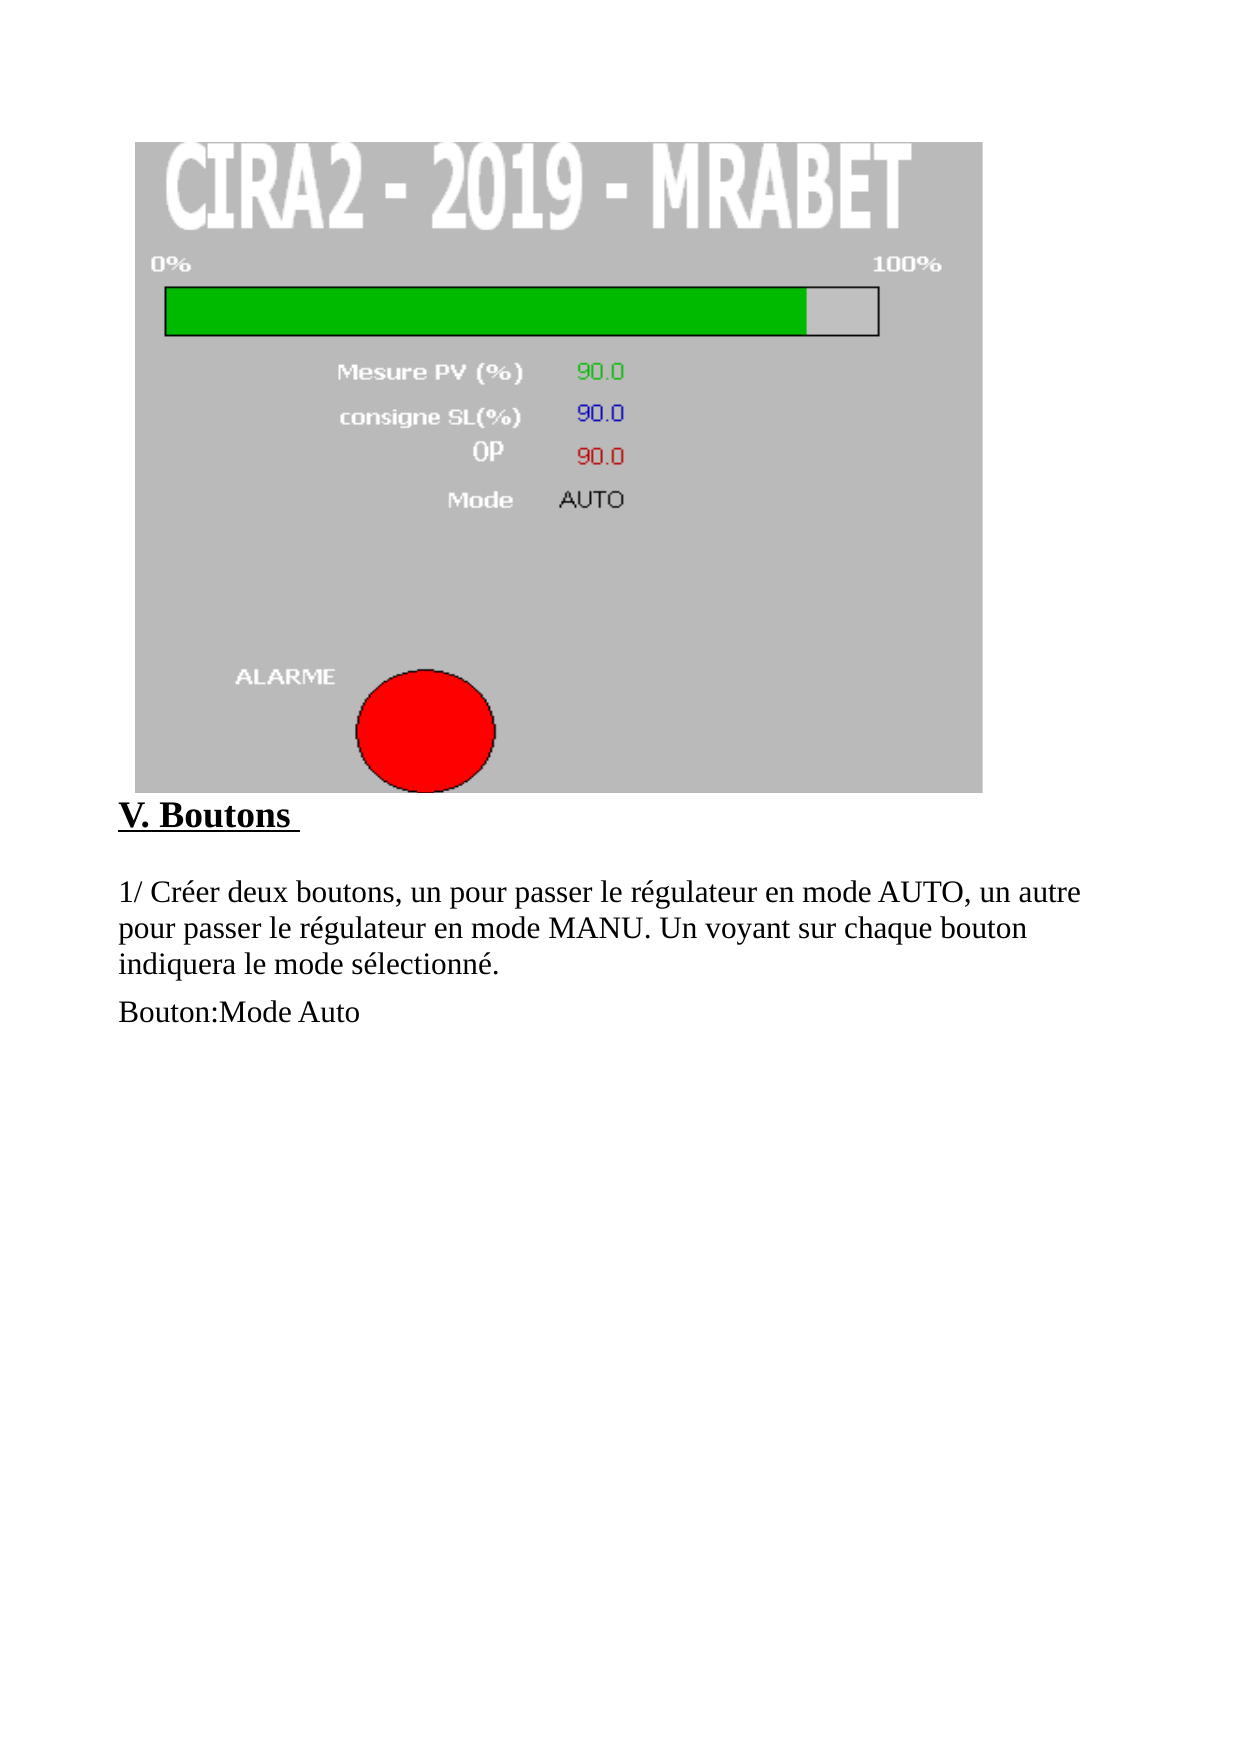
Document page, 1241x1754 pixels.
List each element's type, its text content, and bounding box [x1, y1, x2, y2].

subtitle 1/ Créer deux boutons, un pour passer le régulateur en mode AUTO, un autre pour passer le régulateur en mode MANU. Un voyant sur chaque bouton indiquera le mode sélectionné. [118, 873, 1122, 981]
subtitle V. Boutons [118, 118, 1122, 836]
text Bouton:Mode Auto [118, 994, 1122, 1029]
